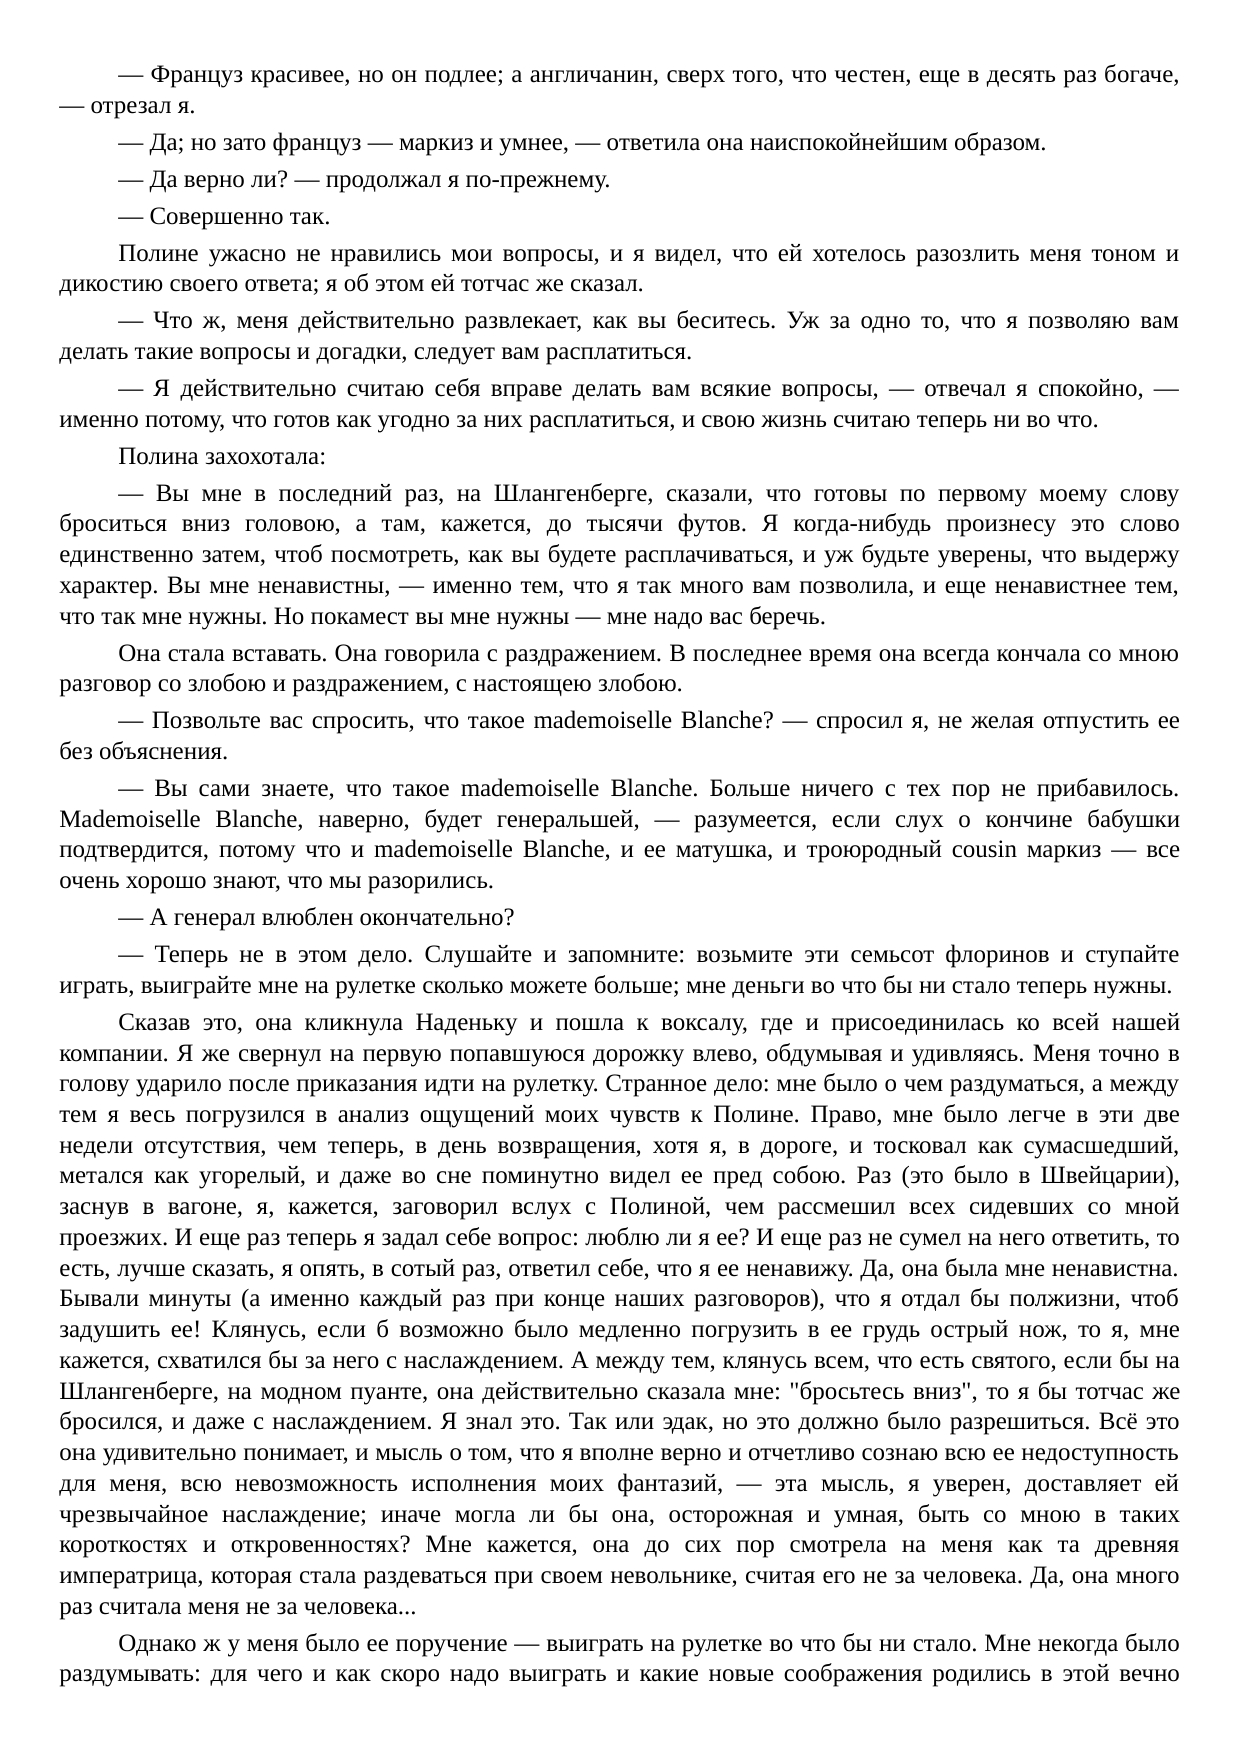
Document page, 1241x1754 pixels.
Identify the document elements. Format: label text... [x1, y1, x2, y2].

text Полине ужасно не нравились мои вопросы, и я видел, что ей хотелось разозлить меня тоном и дикостию своего ответа; я об этом ей тотчас же сказал. [59, 238, 1181, 297]
text — Да верно ли? — продолжал я по-прежнему. [59, 164, 1181, 192]
text — Совершенно так. [59, 201, 1181, 229]
text — Теперь не в этом дело. Слушайте и запомните: возьмите эти семьсот флоринов и ступайте играть, выиграйте мне на рулетке сколько можете больше; мне деньги во что бы ни стало теперь нужны. [59, 939, 1181, 999]
text Сказав это, она кликнула Наденьку и пошла к воксалу, где и присоединилась ко всей нашей компании. Я же свернул на первую попавшуюся дорожку влево, обдумывая и удивляясь. Меня точно в голову ударило после приказания идти на рулетку. Странное дело: мне было о чем раздуматься, а между тем я весь погрузился в анализ ощущений моих чувств к Полине. Право, мне было легче в эти две недели отсутствия, чем теперь, в день возвращения, хотя я, в дороге, и тосковал как сумасшедший, метался как угорелый, и даже во сне поминутно видел ее пред собою. Раз (это было в Швейцарии), заснув в вагоне, я, кажется, заговорил вслух с Полиной, чем рассмешил всех сидевших со мной проезжих. И еще раз теперь я задал себе вопрос: люблю ли я ее? И еще раз не сумел на него ответить, то есть, лучше сказать, я опять, в сотый раз, ответил себе, что я ее ненавижу. Да, она была мне ненавистна. Бывали минуты (а именно каждый раз при конце наших разговоров), что я отдал бы полжизни, чтоб задушить ее! Клянусь, если б возможно было медленно погрузить в ее грудь острый нож, то я, мне кажется, схватился бы за него с наслаждением. А между тем, клянусь всем, что есть святого, если бы на Шлангенберге, на модном пуанте, она действительно сказала мне: "бросьтесь вниз", то я бы тотчас же бросился, и даже с наслаждением. Я знал это. Так или эдак, но это должно было разрешиться. Всё это она удивительно понимает, и мысль о том, что я вполне верно и отчетливо сознаю всю ее недоступность для меня, всю невозможность исполнения моих фантазий, — эта мысль, я уверен, доставляет ей чрезвычайное наслаждение; иначе могла ли бы она, осторожная и умная, быть со мною в таких короткостях и откровенностях? Мне кажется, она до сих пор смотрела на меня как та древняя императрица, которая стала раздеваться при своем невольнике, считая его не за человека. Да, она много раз считала меня не за человека... [59, 1007, 1181, 1619]
text — Вы сами знаете, что такое mademoiselle Blanche. Больше ничего с тех пор не прибавилось. Mademoiselle Blanche, наверно, будет генеральшей, — разумеется, если слух о кончине бабушки подтвердится, потому что и mademoiselle Blanche, и ее матушка, и троюродный cousin маркиз — все очень хорошо знают, что мы разорились. [59, 773, 1181, 894]
text — Позвольте вас спросить, что такое mademoiselle Blanche? — спросил я, не желая отпустить ее без объяснения. [59, 705, 1181, 765]
text Однако ж у меня было ее поручение — выиграть на рулетке во что бы ни стало. Мне некогда было раздумывать: для чего и как скоро надо выиграть и какие новые соображения родились в этой вечно [59, 1628, 1181, 1687]
text — Да; но зато француз — маркиз и умнее, — ответила она наиспокойнейшим образом. [59, 127, 1181, 156]
text — Вы мне в последний раз, на Шлангенберге, сказали, что готовы по первому моему слову броситься вниз головою, а там, кажется, до тысячи футов. Я когда-нибудь произнесу это слово единственно затем, чтоб посмотреть, как вы будете расплачиваться, и уж будьте уверены, что выдержу характер. Вы мне ненавистны, — именно тем, что я так много вам позволила, и еще ненавистнее тем, что так мне нужны. Но покамест вы мне нужны — мне надо вас беречь. [59, 478, 1181, 629]
text — А генерал влюблен окончательно? [59, 902, 1181, 931]
text Полина захохотала: [59, 441, 1181, 469]
text — Я действительно считаю себя вправе делать вам всякие вопросы, — отвечал я спокойно, — именно потому, что готов как угодно за них расплатиться, и свою жизнь считаю теперь ни во что. [59, 373, 1181, 433]
text — Что ж, меня действительно развлекает, как вы беситесь. Уж за одно то, что я позволяю вам делать такие вопросы и догадки, следует вам расплатиться. [59, 305, 1181, 365]
text Она стала вставать. Она говорила с раздражением. В последнее время она всегда кончала со мною разговор со злобою и раздражением, с настоящею злобою. [59, 638, 1181, 697]
text — Француз красивее, но он подлее; а англичанин, сверх того, что честен, еще в десять раз богаче, — отрезал я. [59, 59, 1181, 118]
